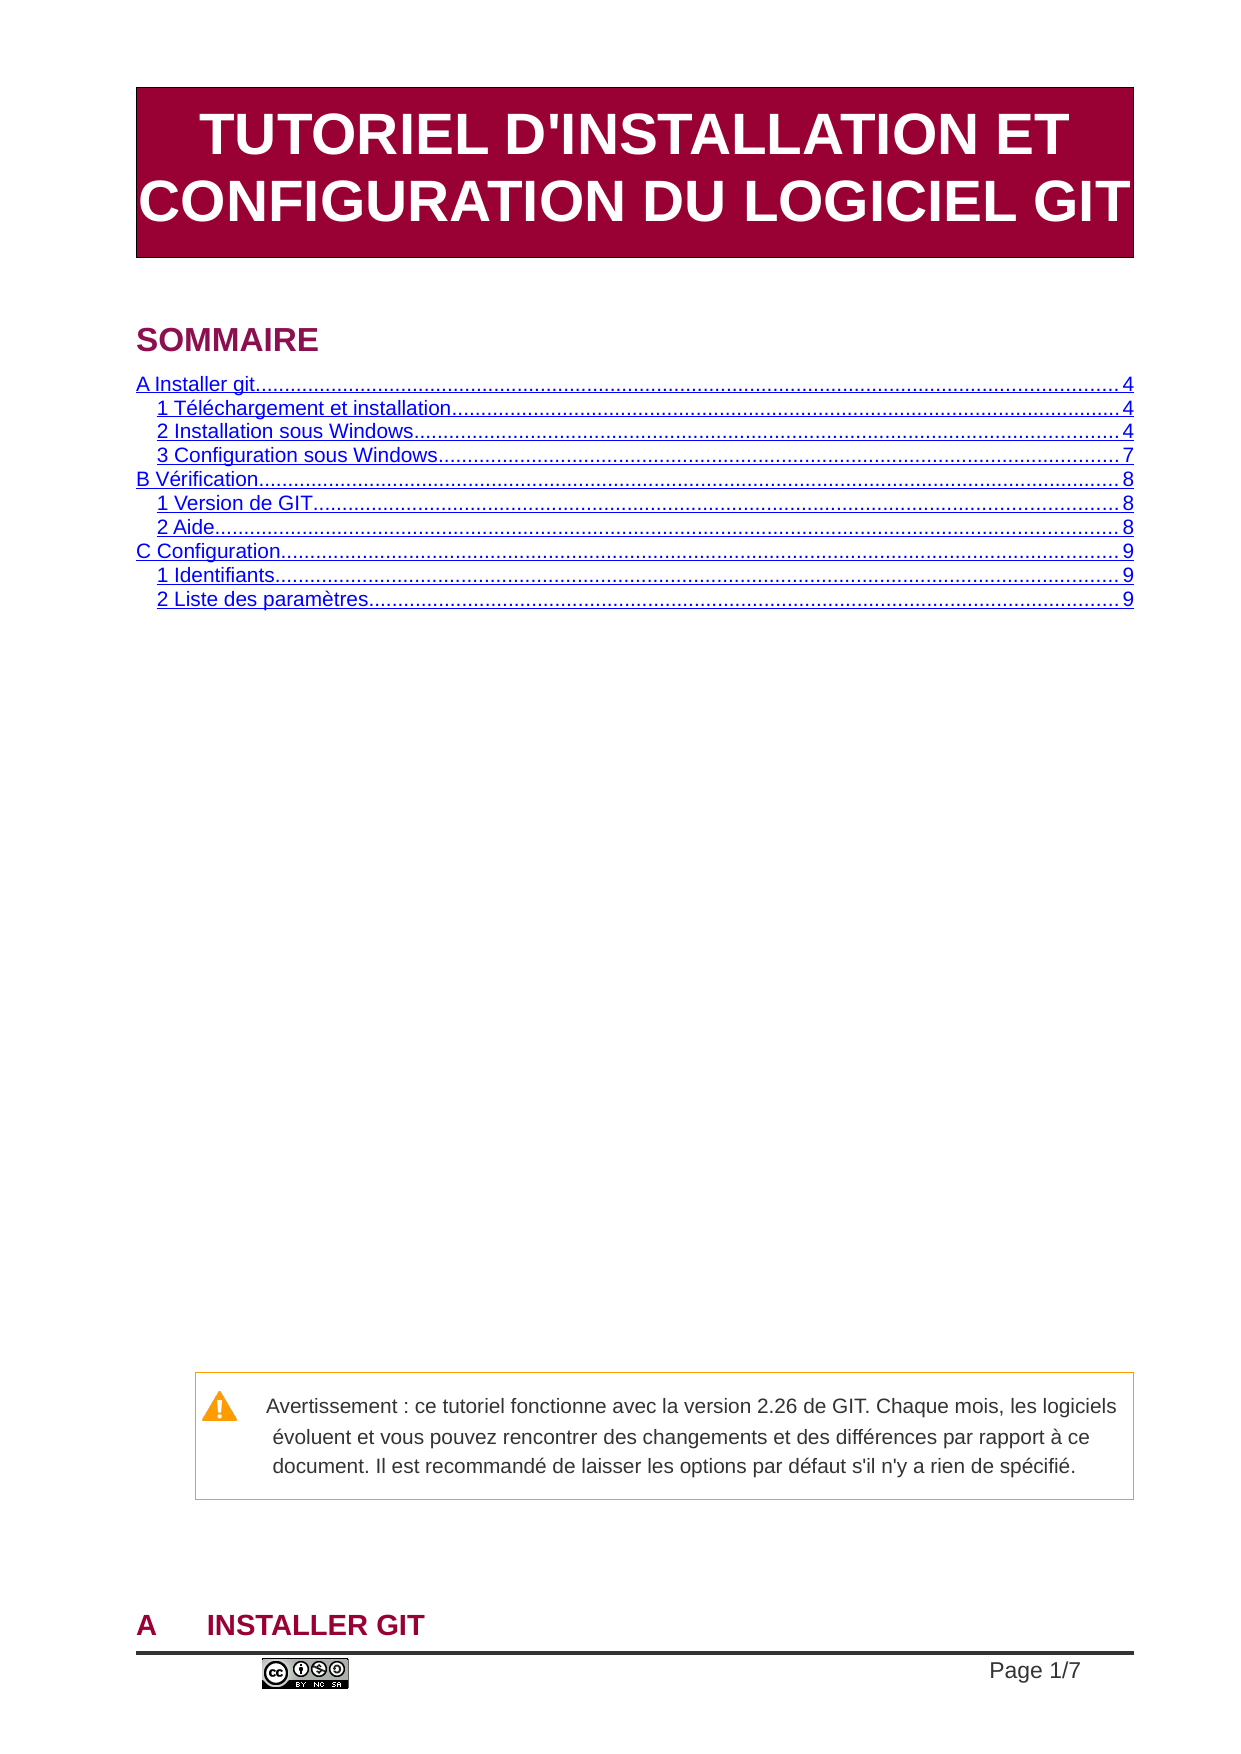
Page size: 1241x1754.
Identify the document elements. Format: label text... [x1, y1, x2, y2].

text 3 Configuration sous Windows 7 [157, 443, 1134, 464]
text A Installer git 4 [136, 371, 1134, 392]
list Avertissement : ce tutoriel fonctionne avec la version 2.26 de GIT. Chaque mois, les logiciels évoluent et vous pouvez rencontrer des changements et des différences par rapport à ce document. Il est recommandé de laisser les options par défaut s'il n'y a rien de spécifié. [196, 1373, 1133, 1499]
text 2 Aide 8 [157, 515, 1134, 536]
text 2 Installation sous Windows 4 [157, 419, 1134, 440]
text 2 Liste des paramètres 9 [157, 587, 1134, 608]
text C Configuration 9 [136, 539, 1134, 560]
text Tutoriel d'installation et configuration du logiciel GIT [137, 88, 1133, 257]
subtitle Installer git [136, 1608, 1134, 1641]
text 1 Téléchargement et installation 4 [157, 395, 1134, 416]
text 1 Version de GIT 8 [157, 491, 1134, 512]
subtitle Sommaire [136, 321, 1134, 359]
text 1 Identifiants 9 [157, 563, 1134, 584]
text B Vérification 8 [136, 467, 1134, 488]
